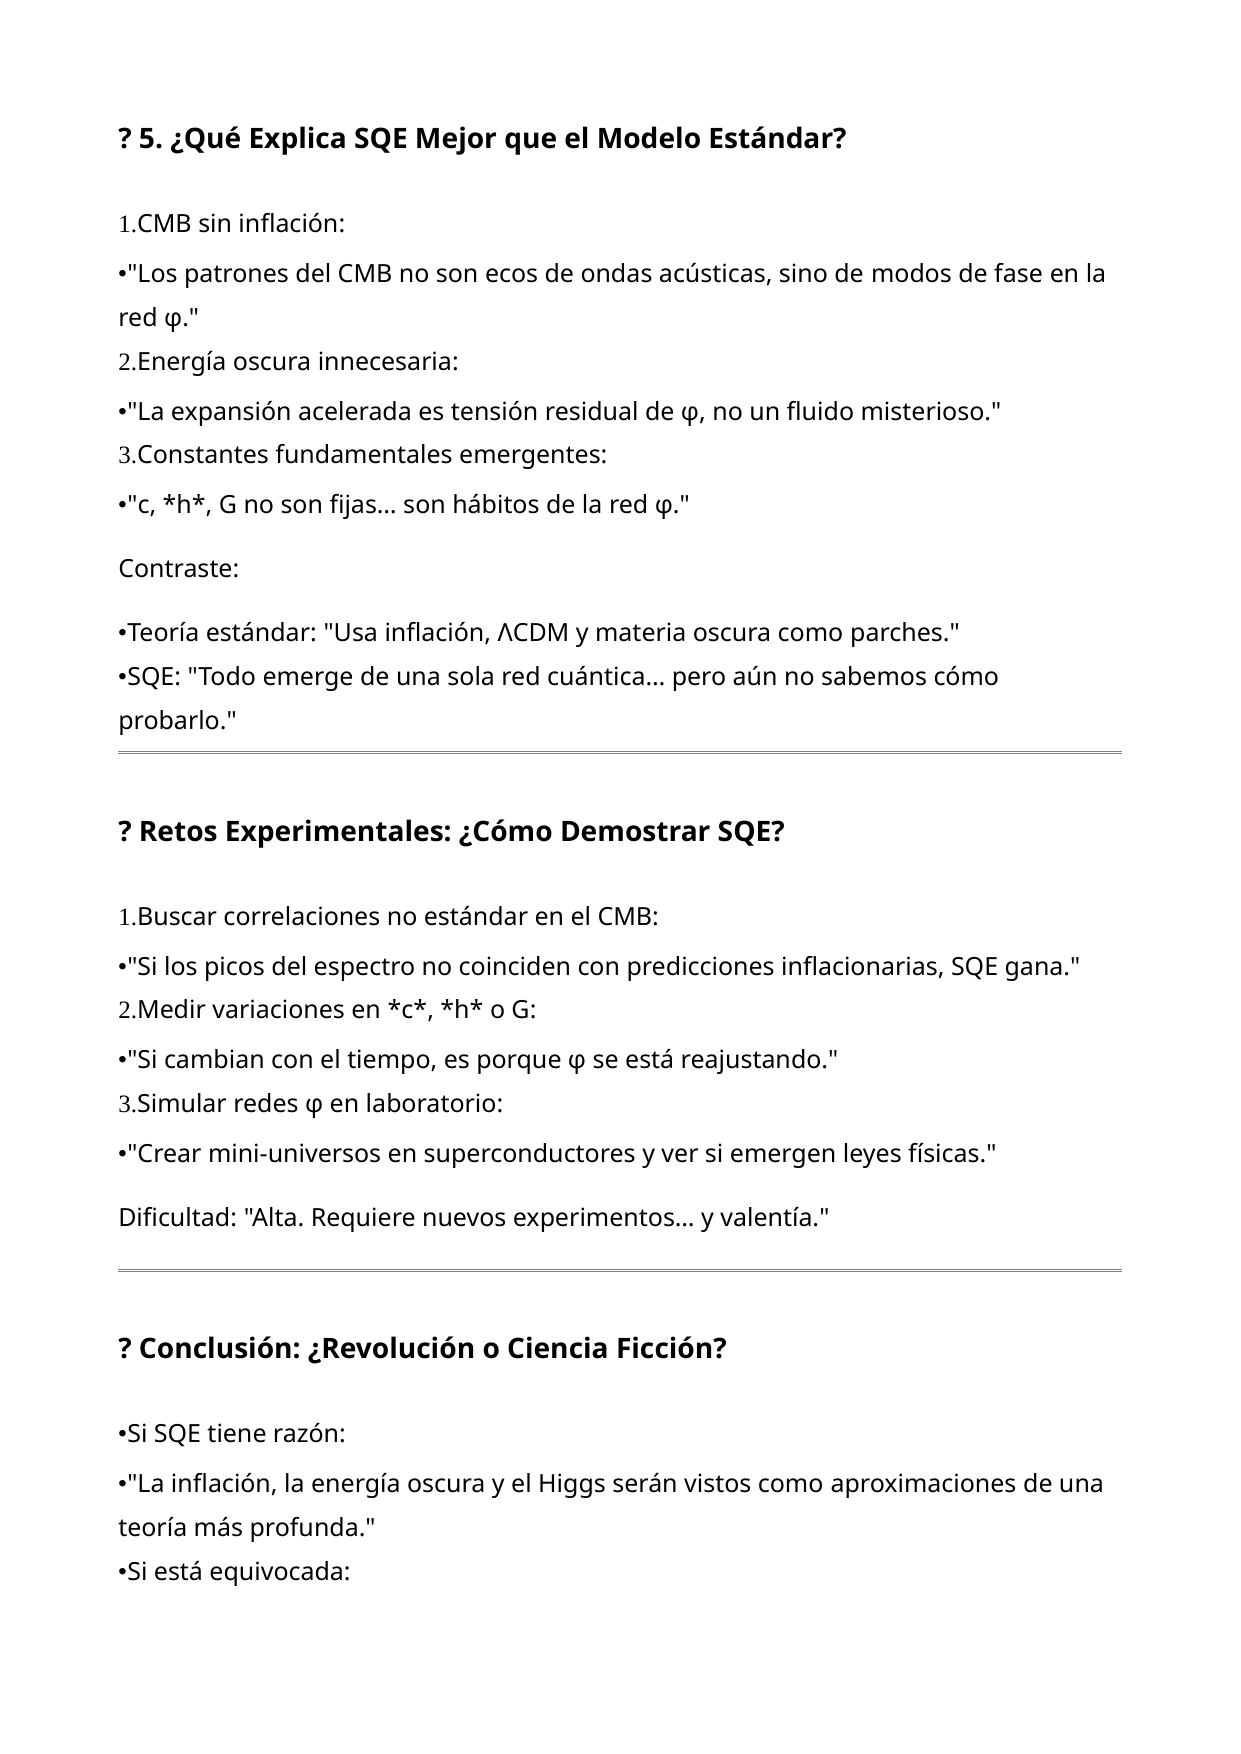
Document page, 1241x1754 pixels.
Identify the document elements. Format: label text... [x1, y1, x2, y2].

list Buscar correlaciones no estándar en el CMB: [118, 889, 1122, 932]
text Dificultad: "Alta. Requiere nuevos experimentos… y valentía." [118, 1190, 1122, 1234]
text Contraste: [118, 541, 1122, 585]
list Energía oscura innecesaria: [118, 333, 1122, 377]
list Constantes fundamentales emergentes: [118, 427, 1122, 471]
list Simular redes φ en laboratorio: [118, 1076, 1122, 1120]
subtitle ? Conclusión: ¿Revolución o Ciencia Ficción? [118, 1328, 1122, 1367]
list Si está equivocada: [118, 1544, 1122, 1588]
list Teoría estándar: "Usa inflación, ΛCDM y materia oscura como parches." [118, 605, 1122, 649]
list CMB sin inflación: [118, 196, 1122, 240]
list "Los patrones del CMB no son ecos de ondas acústicas, sino de modos de fase en la red φ." [118, 246, 1122, 333]
list "c, *h*, G no son fijas… son hábitos de la red φ." [118, 477, 1122, 521]
list "La expansión acelerada es tensión residual de φ, no un fluido misterioso." [118, 383, 1122, 427]
list "Si los picos del espectro no coinciden con predicciones inflacionarias, SQE gana." [118, 939, 1122, 982]
list "La inflación, la energía oscura y el Higgs serán vistos como aproximaciones de una teoría más profunda." [118, 1456, 1122, 1544]
list Si SQE tiene razón: [118, 1406, 1122, 1450]
list "Crear mini-universos en superconductores y ver si emergen leyes físicas." [118, 1126, 1122, 1170]
list SQE: "Todo emerge de una sola red cuántica… pero aún no sabemos cómo probarlo." [118, 649, 1122, 737]
subtitle ? Retos Experimentales: ¿Cómo Demostrar SQE? [118, 811, 1122, 849]
subtitle ? 5. ¿Qué Explica SQE Mejor que el Modelo Estándar? [118, 118, 1122, 156]
list Medir variaciones en *c*, *h* o G: [118, 982, 1122, 1026]
list "Si cambian con el tiempo, es porque φ se está reajustando." [118, 1032, 1122, 1076]
